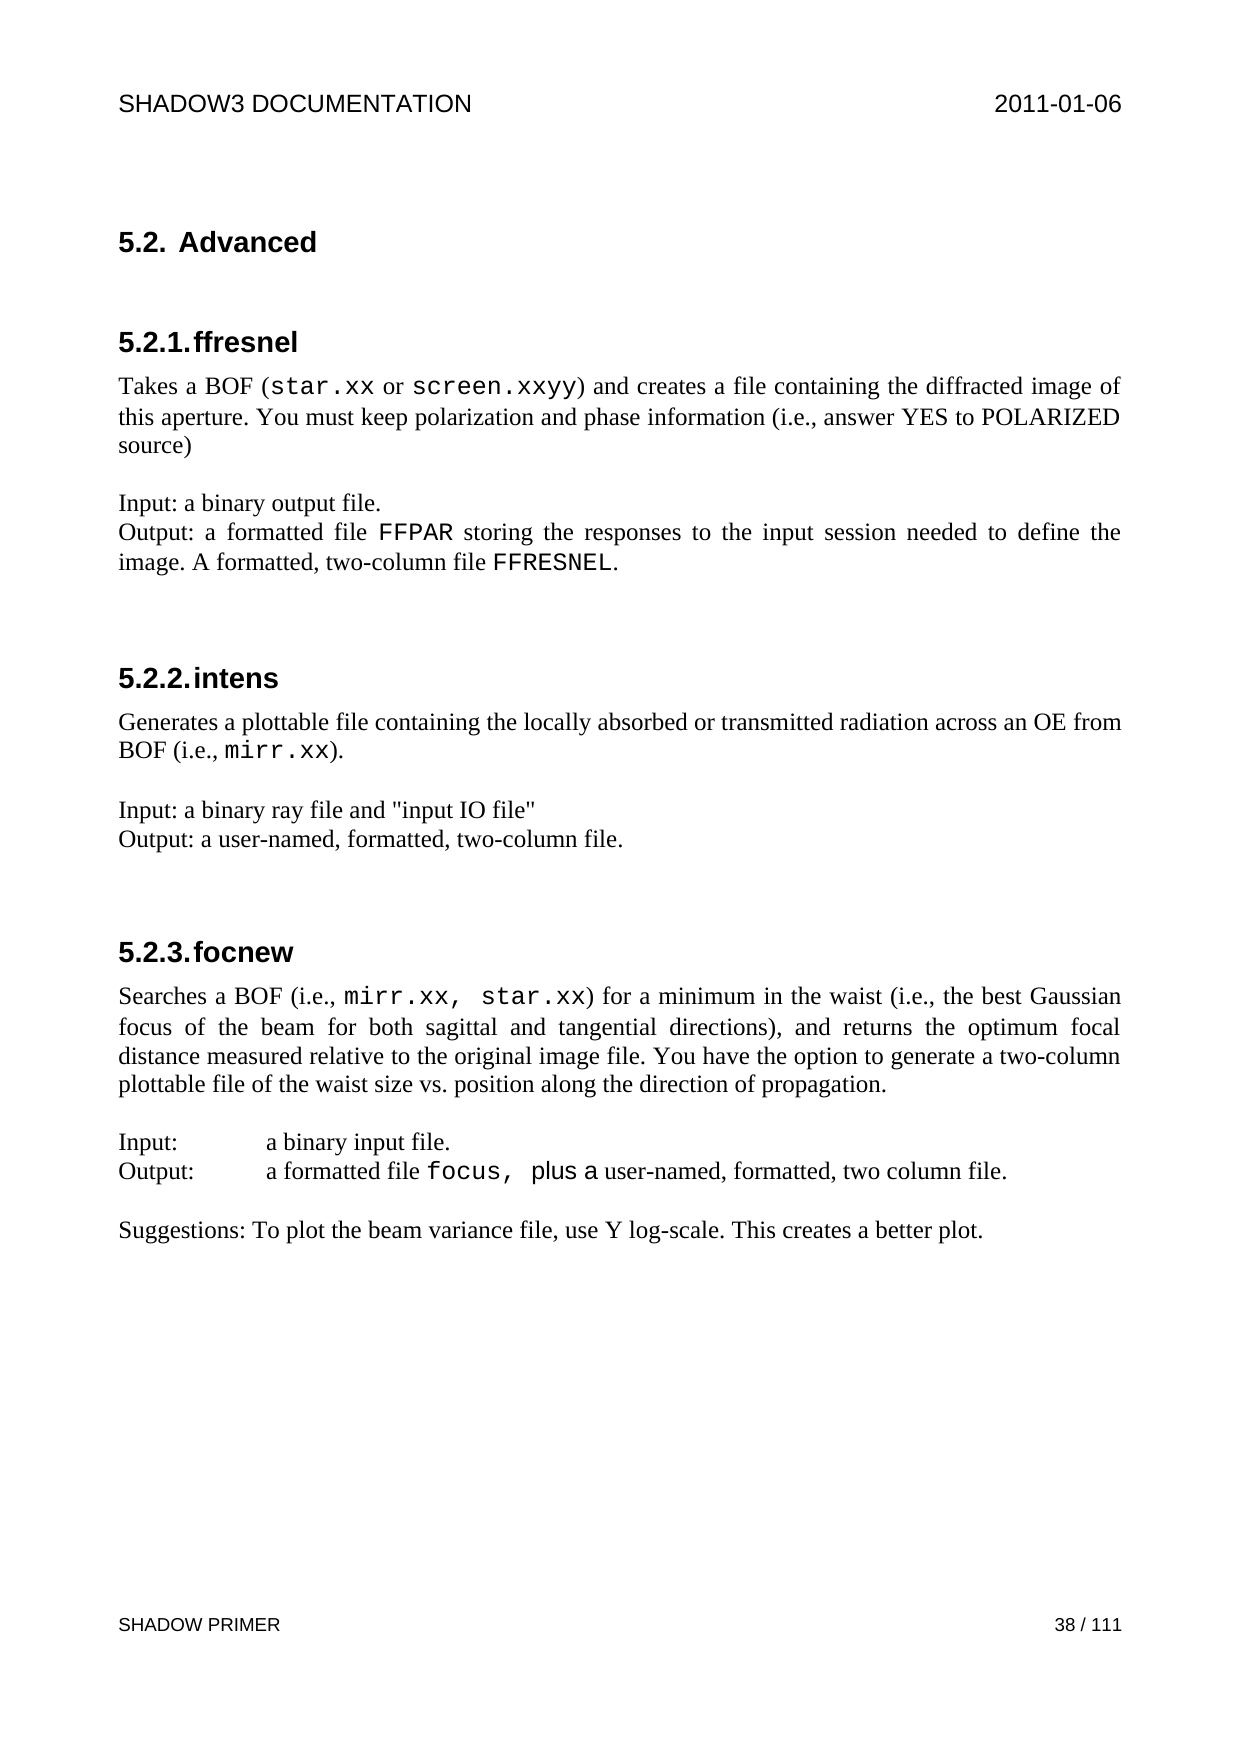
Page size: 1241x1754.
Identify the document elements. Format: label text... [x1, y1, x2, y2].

text Suggestions: To plot the beam variance file, use Y log-scale. This creates a better plot. [118, 1215, 1122, 1244]
text Input: a binary input file. [118, 1127, 1122, 1156]
text Input: a binary output file. [118, 488, 1122, 517]
subtitle intens [118, 661, 1122, 694]
text Takes a BOF (star.xx or screen.xxyy) and creates a file containing the diffracted image of this aperture. You must keep polarization and phase information (i.e., answer YES to POLARIZED source) [118, 371, 1122, 459]
text Output: a formatted file FFPAR storing the responses to the input session needed to define the image. A formatted, two-column file FFRESNEL. [118, 517, 1122, 578]
text Output: a formatted file focus, plus a user-named, formatted, two column file. [118, 1156, 1122, 1187]
subtitle Advanced [118, 225, 1122, 258]
text Input: a binary ray file and "input IO file" [118, 795, 1122, 824]
text Searches a BOF (i.e., mirr.xx, star.xx) for a minimum in the waist (i.e., the best Gaussian focus of the beam for both sagittal and tangential directions), and returns the optimum focal distance measured relative to the original image file. You have the option to generate a two-column plottable file of the waist size vs. position along the direction of propagation. [118, 981, 1122, 1098]
subtitle ffresnel [118, 325, 1122, 358]
text Generates a plottable file containing the locally absorbed or transmitted radiation across an OE from BOF (i.e., mirr.xx). [118, 707, 1122, 766]
text Output: a user-named, formatted, two-column file. [118, 824, 1122, 853]
subtitle focnew [118, 935, 1122, 969]
